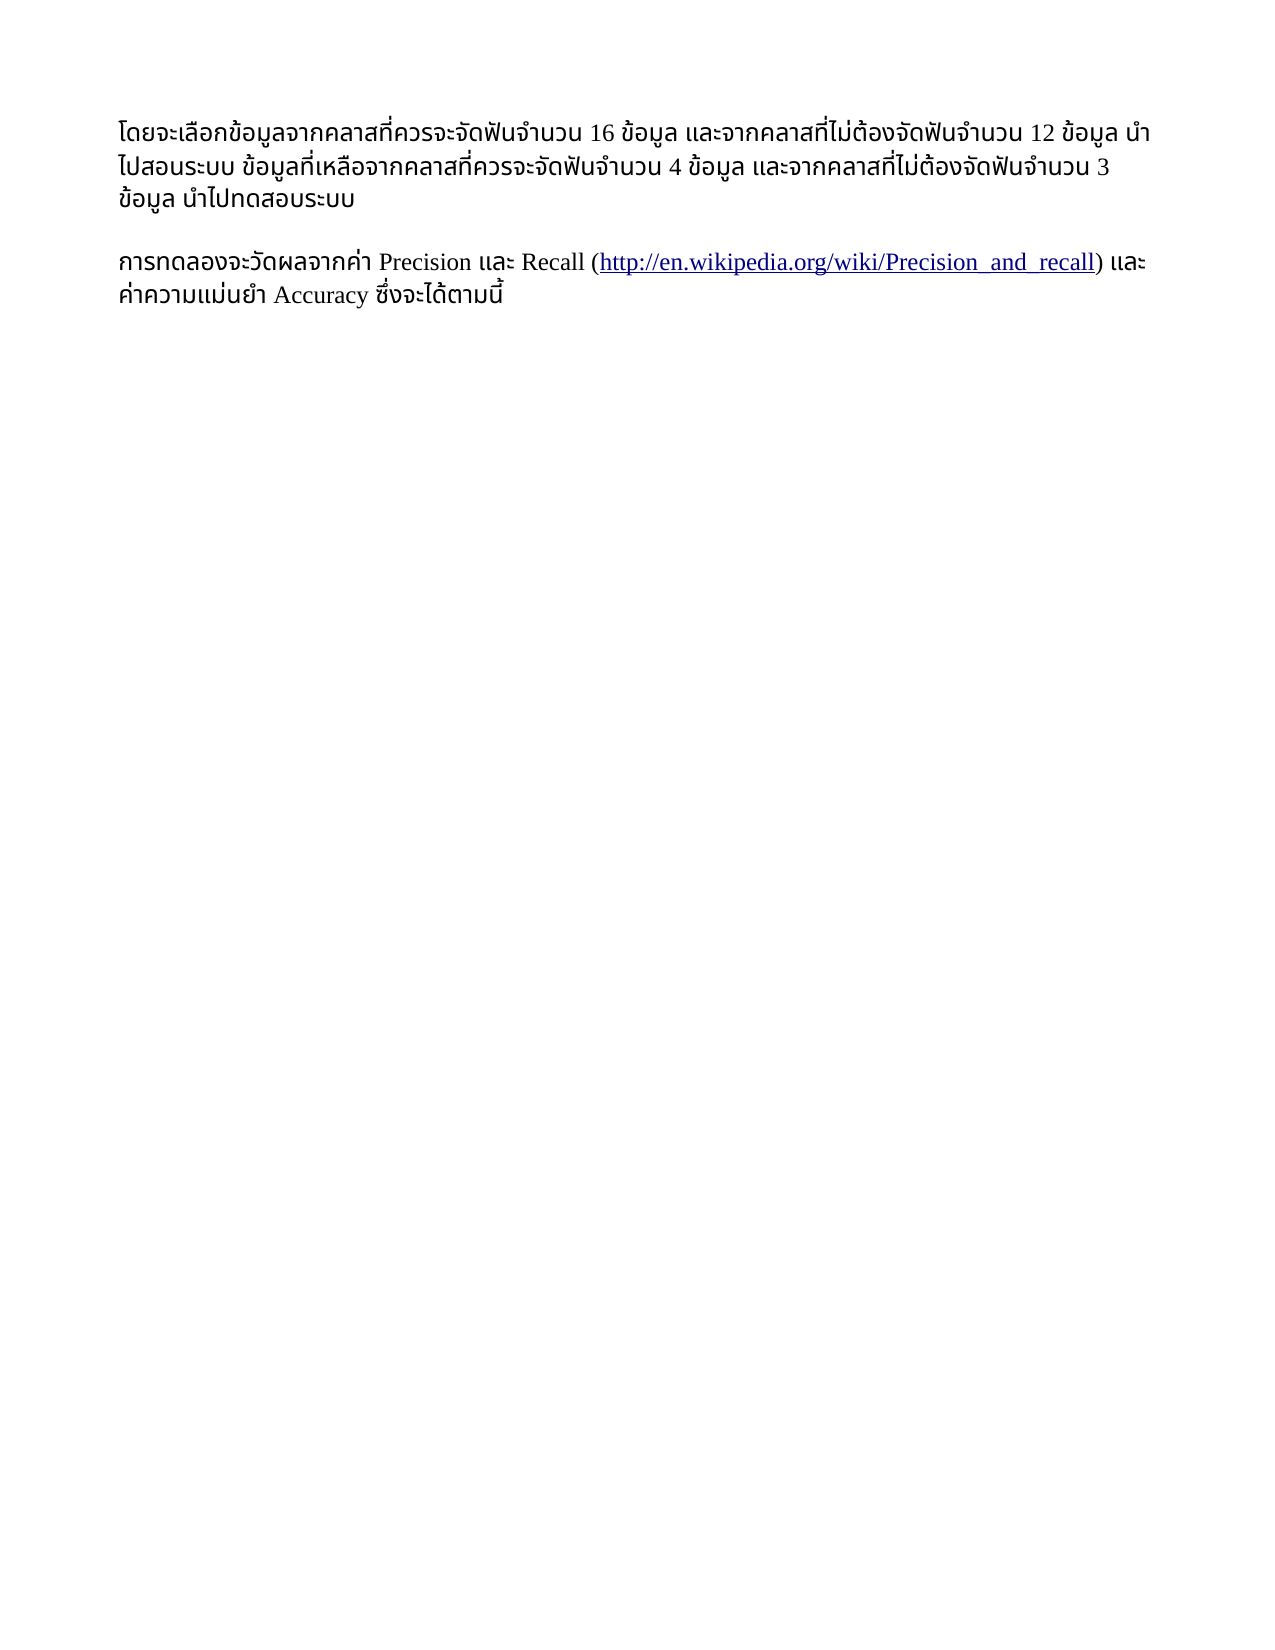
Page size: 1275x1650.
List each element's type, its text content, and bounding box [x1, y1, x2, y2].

text การทดลองจะวัดผลจากค่า Precision และ Recall (http://en.wikipedia.org/wiki/Precision_and_recall) และค่าความแม่นยำ Accuracy ซึ่งจะได้ตามนี้ [118, 247, 1157, 314]
text โดยจะเลือกข้อมูลจากคลาสที่ควรจะจัดฟันจำนวน 16 ข้อมูล และจากคลาสที่ไม่ต้องจัดฟันจำนวน 12 ข้อมูล นำไปสอนระบบ ข้อมูลที่เหลือจากคลาสที่ควรจะจัดฟันจำนวน 4 ข้อมูล และจากคลาสที่ไม่ต้องจัดฟันจำนวน 3 ข้อมูล นำไปทดสอบระบบ [118, 118, 1157, 218]
